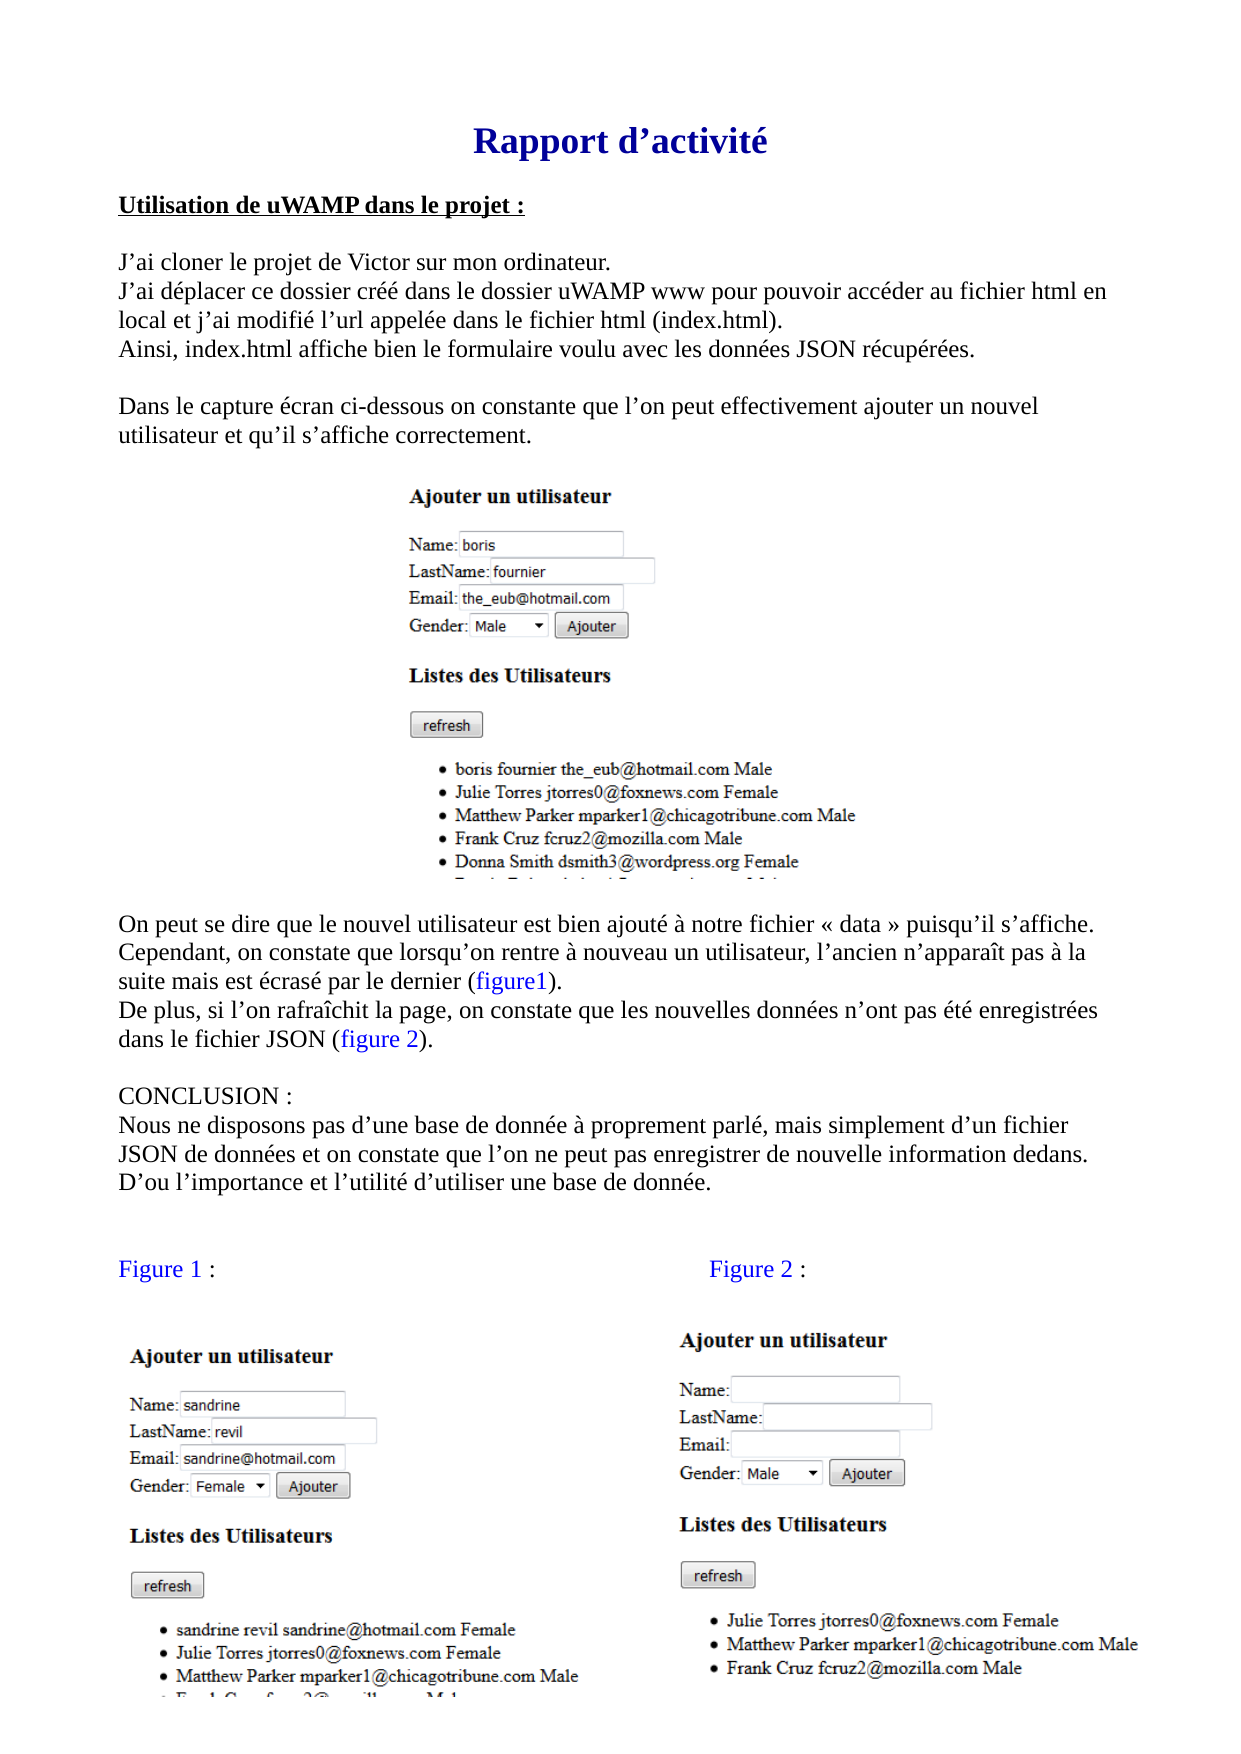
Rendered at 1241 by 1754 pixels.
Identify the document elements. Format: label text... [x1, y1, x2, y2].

text On peut se dire que le nouvel utilisateur est bien ajouté à notre fichier « data » puisqu’il s’affiche. [118, 909, 1122, 937]
text De plus, si l’on rafraîchit la page, on constate que les nouvelles données n’ont pas été enregistrées dans le fichier JSON (figure 2). [118, 995, 1122, 1052]
text Dans le capture écran ci-dessous on constante que l’on peut effectivement ajouter un nouvel utilisateur et qu’il s’affiche correctement. [118, 391, 1122, 449]
picture [675, 1320, 1152, 1680]
text D’ou l’importance et l’utilité d’utiliser une base de donnée. [118, 1167, 1122, 1196]
text J’ai déplacer ce dossier créé dans le dossier uWAMP www pour pouvoir accéder au fichier html en local et j’ai modifié l’url appelée dans le fichier html (index.html). [118, 276, 1122, 334]
text Utilisation de uWAMP dans le projet : [118, 190, 1122, 219]
picture [400, 472, 905, 879]
text Figure 1 : Figure 2 : [118, 1254, 1122, 1282]
picture [123, 1326, 605, 1697]
text Cependant, on constate que lorsqu’on rentre à nouveau un utilisateur, l’ancien n’apparaît pas à la suite mais est écrasé par le dernier (figure1). [118, 937, 1122, 995]
text Ainsi, index.html affiche bien le formulaire voulu avec les données JSON récupérées. [118, 334, 1122, 362]
text CONCLUSION : [118, 1081, 1122, 1110]
text J’ai cloner le projet de Victor sur mon ordinateur. [118, 247, 1122, 276]
text Rapport d’activité [118, 118, 1122, 161]
text Nous ne disposons pas d’une base de donnée à proprement parlé, mais simplement d’un fichier JSON de données et on constate que l’on ne peut pas enregistrer de nouvelle information dedans. [118, 1110, 1122, 1167]
